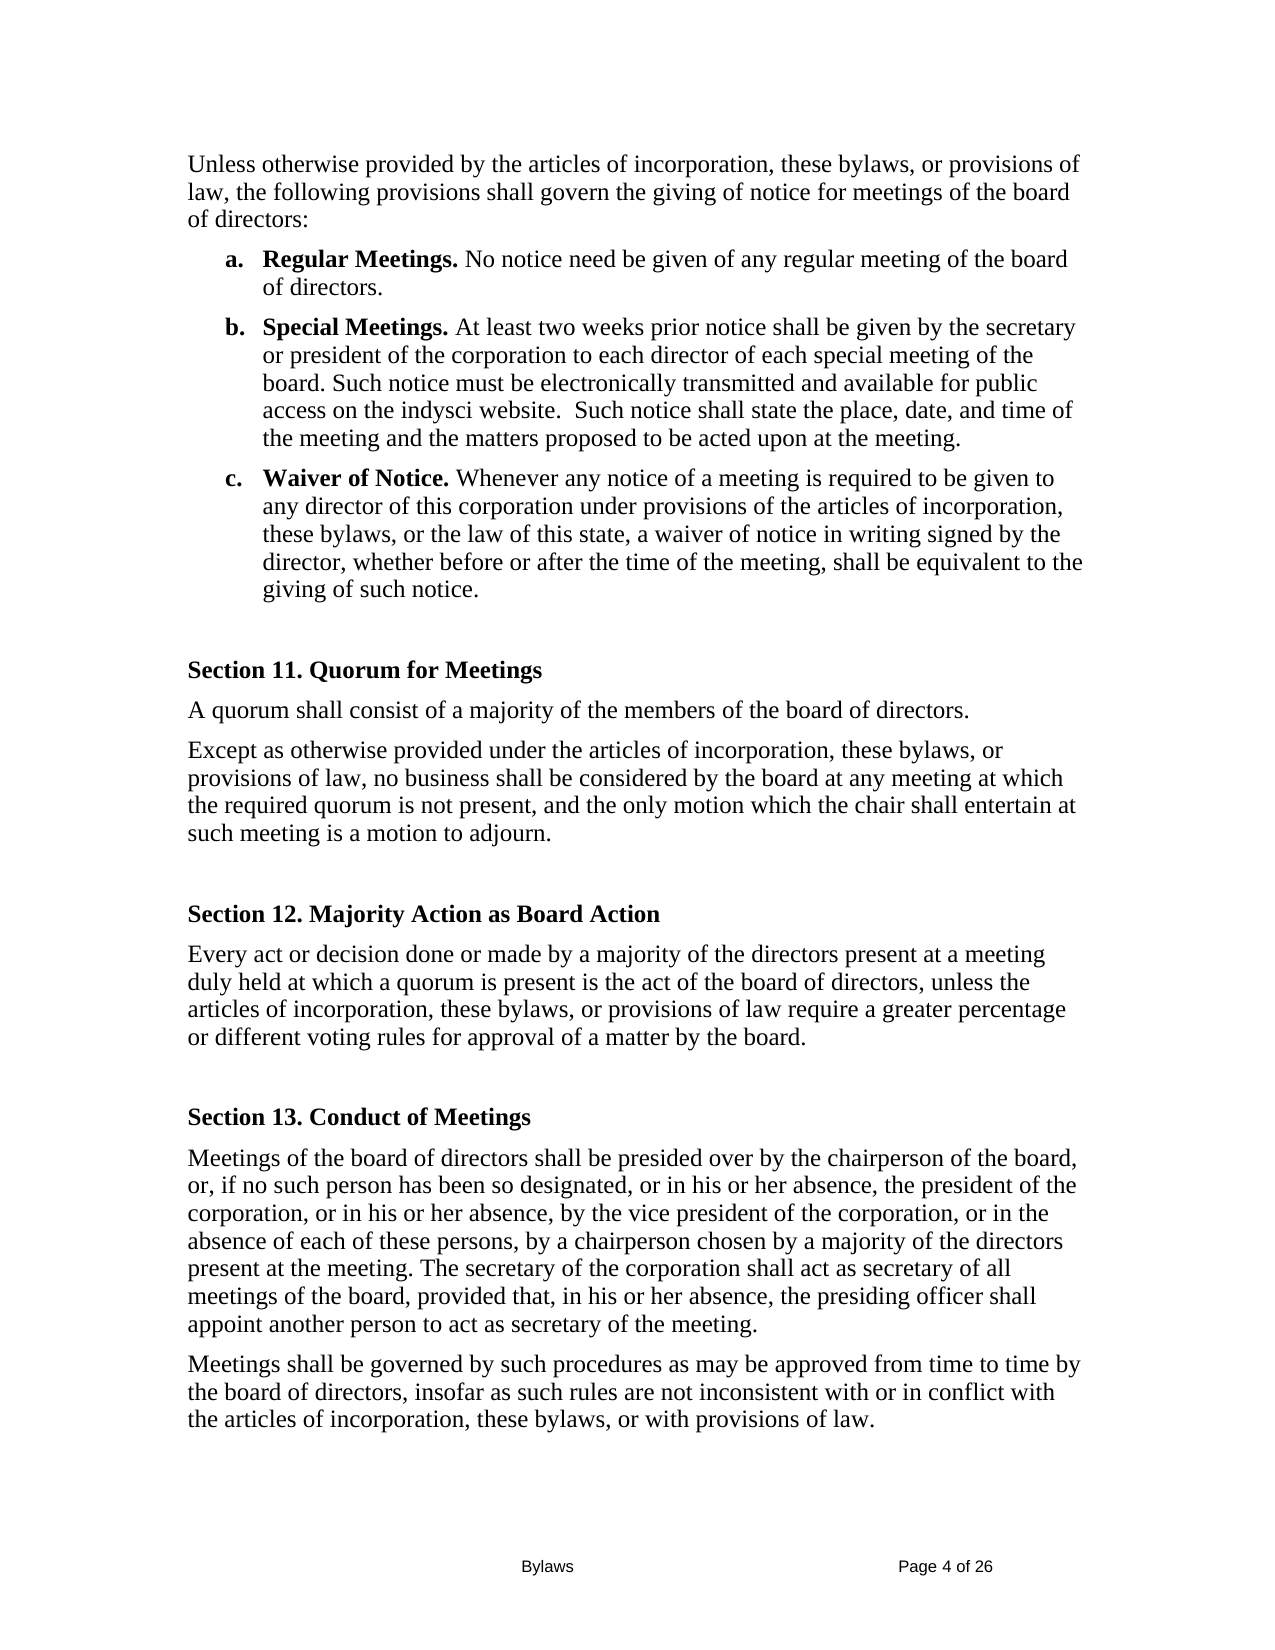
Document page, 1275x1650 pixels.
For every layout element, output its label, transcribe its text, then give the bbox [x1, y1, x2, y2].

text Every act or decision done or made by a majority of the directors present at a meeting duly held at which a quorum is present is the act of the board of directors, unless the articles of incorporation, these bylaws, or provisions of law require a greater percentage or different voting rules for approval of a matter by the board. [187, 940, 1087, 1051]
text Unless otherwise provided by the articles of incorporation, these bylaws, or provisions of law, the following provisions shall govern the giving of notice for meetings of the board of directors: [187, 150, 1087, 233]
text Meetings of the board of directors shall be presided over by the chairperson of the board, or, if no such person has been so designated, or in his or her absence, the president of the corporation, or in his or her absence, by the vice president of the corporation, or in the absence of each of these persons, by a chairperson chosen by a majority of the directors present at the meeting. The secretary of the corporation shall act as secretary of all meetings of the board, provided that, in his or her absence, the presiding officer shall appoint another person to act as secretary of the meeting. [187, 1144, 1087, 1338]
text c. Waiver of Notice. Whenever any notice of a meeting is required to be given to any director of this corporation under provisions of the articles of incorporation, these bylaws, or the law of this state, a waiver of notice in writing signed by the director, whether before or after the time of the meeting, shall be equivalent to the giving of such notice. [225, 464, 1087, 603]
text A quorum shall consist of a majority of the members of the board of directors. [187, 696, 1087, 724]
text Section 13. Conduct of Meetings [187, 1103, 1087, 1131]
text b. Special Meetings. At least two weeks prior notice shall be given by the secretary or president of the corporation to each director of each special meeting of the board. Such notice must be electronically transmitted and available for public access on the indysci website. Such notice shall state the place, date, and time of the meeting and the matters proposed to be acted upon at the meeting. [225, 313, 1087, 452]
text a. Regular Meetings. No notice need be given of any regular meeting of the board of directors. [225, 246, 1087, 301]
text Except as otherwise provided under the articles of incorporation, these bylaws, or provisions of law, no business shall be considered by the board at any meeting at which the required quorum is not present, and the only motion which the chair shall entertain at such meeting is a motion to adjourn. [187, 736, 1087, 847]
text Meetings shall be governed by such procedures as may be approved from time to time by the board of directors, insofar as such rules are not inconsistent with or in conflict with the articles of incorporation, these bylaws, or with provisions of law. [187, 1350, 1087, 1433]
text Section 12. Majority Action as Board Action [187, 900, 1087, 927]
text Section 11. Quorum for Meetings [187, 656, 1087, 683]
